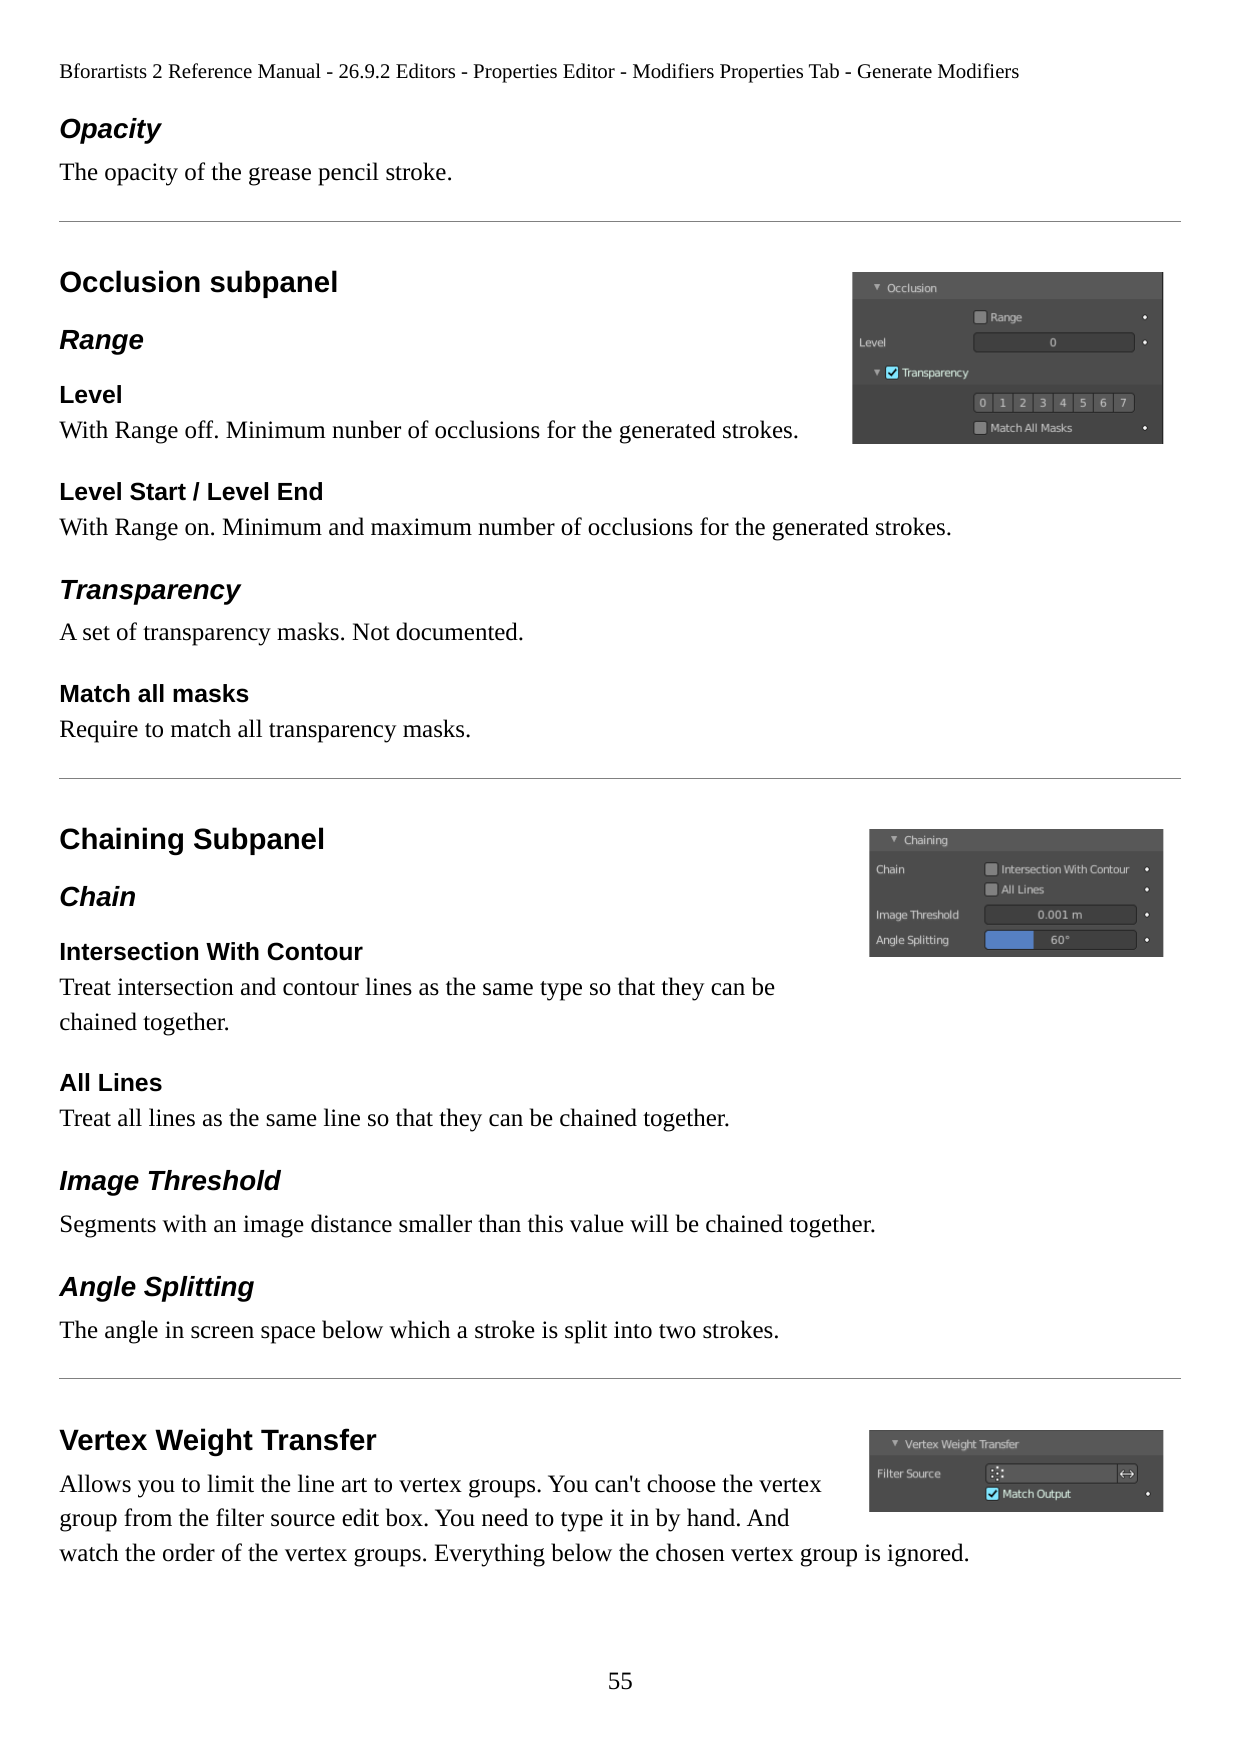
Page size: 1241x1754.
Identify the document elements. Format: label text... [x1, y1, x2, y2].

picture [852, 272, 1164, 444]
subtitle Image Threshold [59, 1164, 1181, 1196]
subtitle Intersection With Contour [59, 937, 1181, 966]
text Treat intersection and contour lines as the same type so that they can be chained together. [59, 972, 1181, 1035]
text With Range on. Minimum and maximum number of occlusions for the generated strokes. [59, 512, 1181, 540]
subtitle Range [59, 323, 852, 355]
text With Range off. Minimum nunber of occlusions for the generated strokes. [59, 415, 852, 444]
text The opacity of the grease pencil stroke. [59, 157, 1181, 186]
text Segments with an image distance smaller than this value will be chained together. [59, 1209, 1181, 1238]
subtitle Angle Splitting [59, 1270, 1181, 1302]
subtitle Vertex Weight Transfer [59, 1423, 1181, 1456]
text Allows you to limit the line art to vertex groups. You can't choose the vertex group from the filter source edit box. You need to type it in by hand. And watch the order of the vertex groups. Everything below the chosen vertex group is ignored. [59, 1469, 1181, 1567]
text Treat all lines as the same line so that they can be chained together. [59, 1103, 1181, 1132]
subtitle Level [59, 380, 852, 409]
picture [869, 829, 1164, 957]
subtitle Match all masks [59, 679, 1181, 708]
text A set of transparency masks. Not documented. [59, 617, 1181, 646]
text Require to match all transparency masks. [59, 714, 1181, 743]
subtitle [1164, 880, 1181, 912]
subtitle [1164, 323, 1181, 355]
text The angle in screen space below which a stroke is split into two strokes. [59, 1315, 1181, 1343]
picture [869, 1430, 1164, 1512]
subtitle Opacity [59, 113, 1181, 144]
subtitle All Lines [59, 1068, 1181, 1097]
subtitle Chaining Subpanel [59, 822, 1181, 855]
subtitle Chain [59, 880, 869, 912]
subtitle Occlusion subpanel [59, 265, 1181, 298]
subtitle Transparency [59, 573, 1181, 605]
subtitle [1164, 380, 1181, 409]
subtitle Level Start / Level End [59, 477, 1181, 505]
